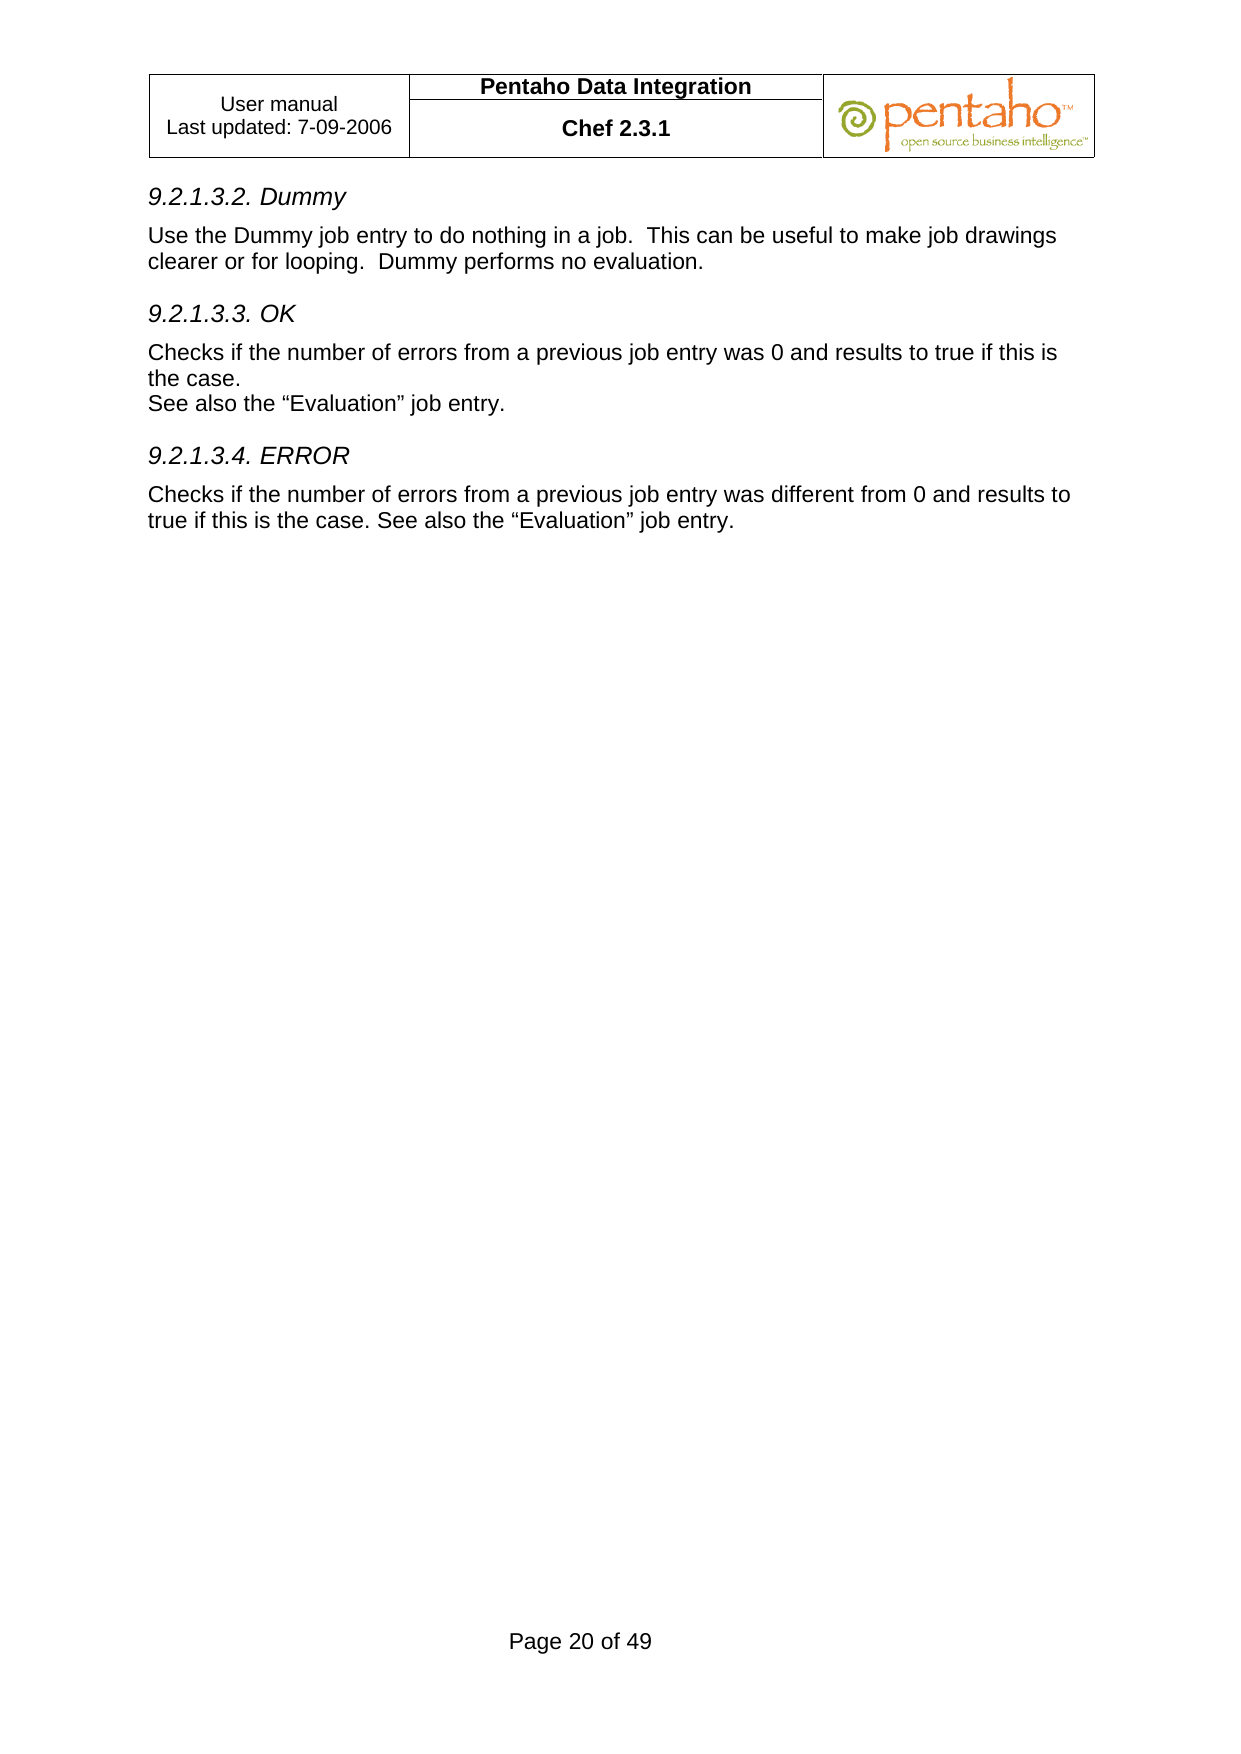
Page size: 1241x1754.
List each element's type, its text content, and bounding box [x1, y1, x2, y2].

text Checks if the number of errors from a previous job entry was different from 0 and results to true if this is the case. See also the “Evaluation” job entry. [148, 482, 1092, 533]
subtitle ERROR [148, 441, 1092, 469]
subtitle Dummy [148, 183, 1092, 211]
subtitle OK [148, 299, 1092, 327]
text Checks if the number of errors from a previous job entry was 0 and results to true if this is the case. [148, 340, 1092, 391]
text Use the Dummy job entry to do nothing in a job. This can be useful to make job drawings clearer or for looping. Dummy performs no evaluation. [148, 223, 1092, 274]
text See also the “Evaluation” job entry. [148, 391, 1092, 416]
